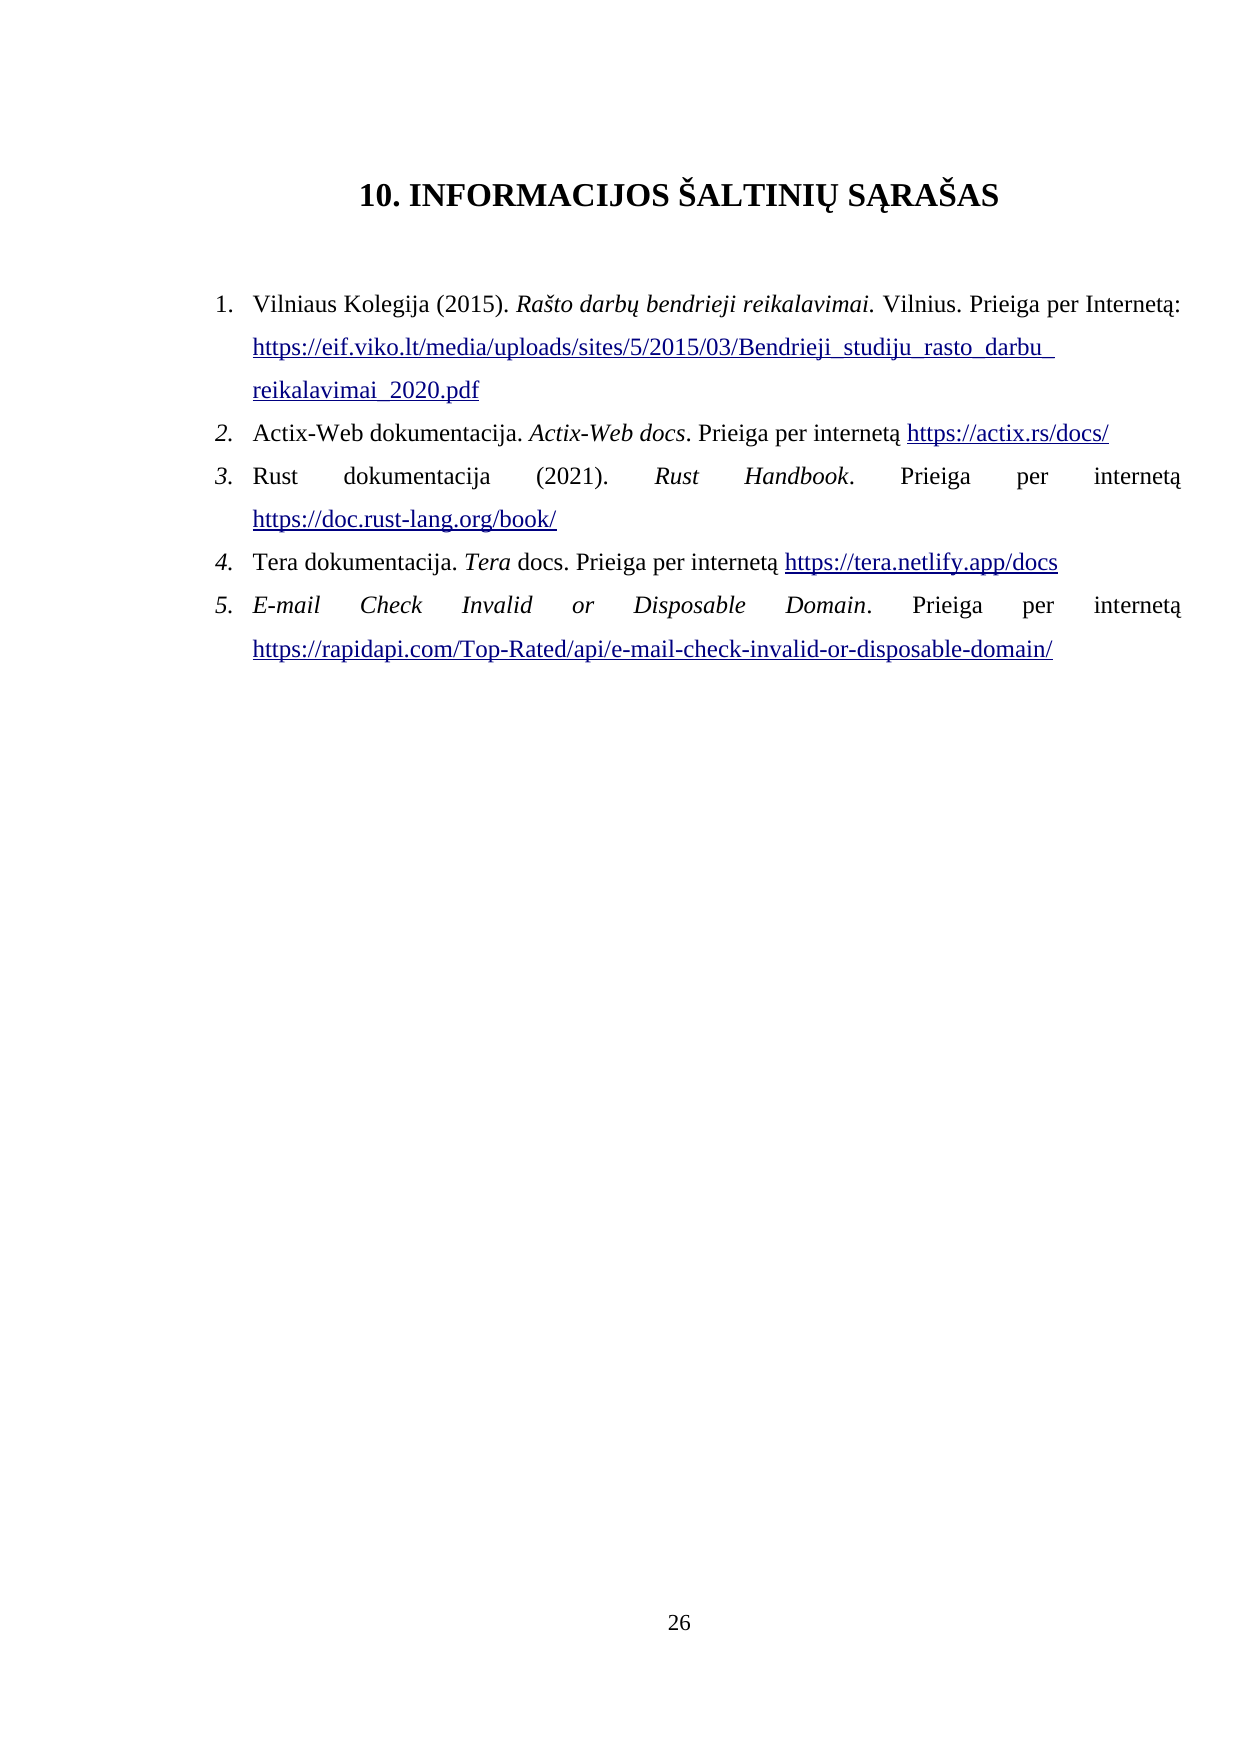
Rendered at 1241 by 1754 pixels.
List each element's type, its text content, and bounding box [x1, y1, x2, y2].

list Vilniaus Kolegija (2015). Rašto darbų bendrieji reikalavimai. Vilnius. Prieiga per Internetą: https://eif.viko.lt/media/uploads/sites/5/2015/03/Bendrieji_studiju_rasto_darbu_ reikalavimai_2020.pdf [215, 289, 1181, 404]
list E-mail Check Invalid or Disposable Domain. Prieiga per internetą https://rapidapi.com/Top-Rated/api/e-mail-check-invalid-or-disposable-domain/ [215, 591, 1181, 662]
list Actix-Web dokumentacija. Actix-Web docs. Prieiga per internetą https://actix.rs/docs/ [215, 418, 1181, 447]
subtitle . INFORMACIJOS ŠALTINIŲ SĄRAŠAS [177, 176, 1181, 214]
list Tera dokumentacija. Tera docs. Prieiga per internetą https://tera.netlify.app/docs [215, 547, 1181, 576]
list Rust dokumentacija (2021). Rust Handbook. Prieiga per internetą https://doc.rust-lang.org/book/ [215, 461, 1181, 533]
